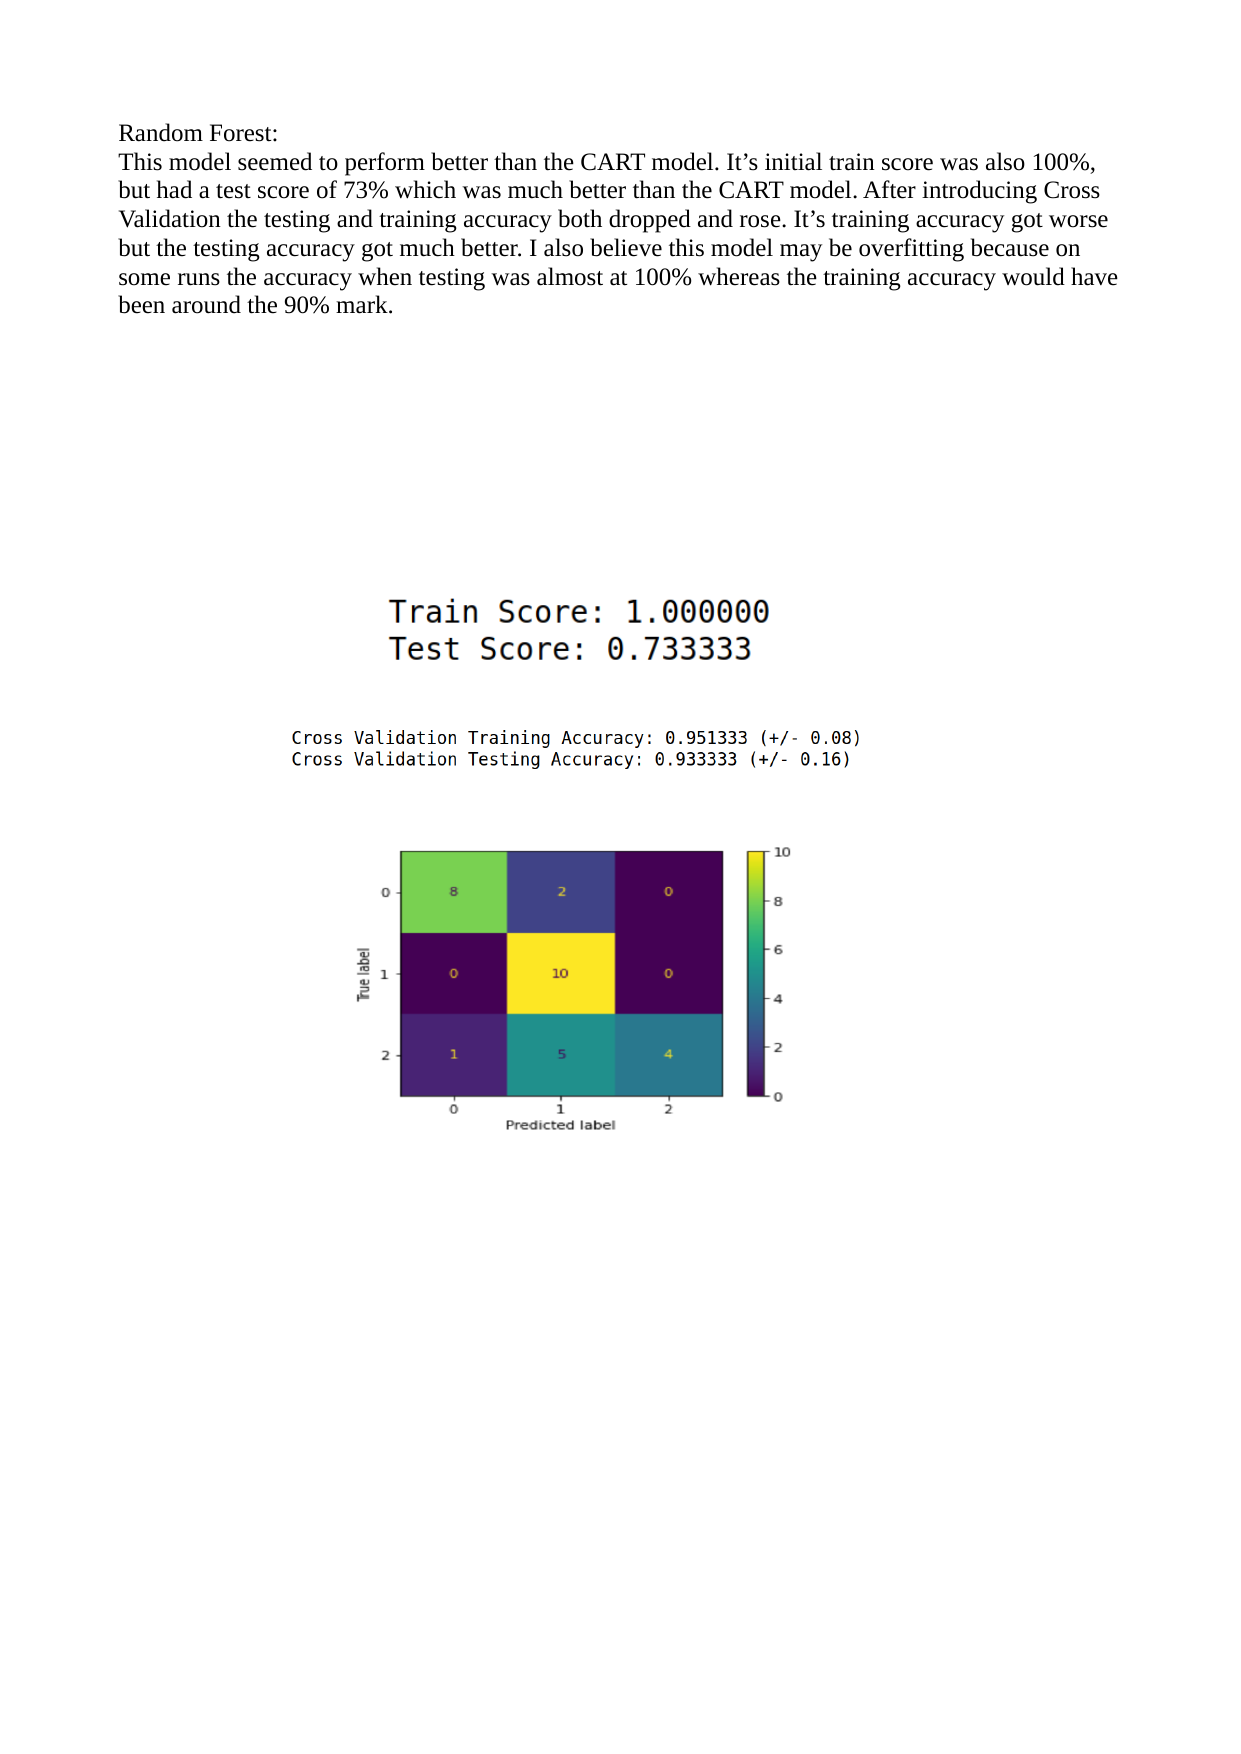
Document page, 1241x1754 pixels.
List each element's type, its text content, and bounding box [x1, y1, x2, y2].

picture [370, 590, 799, 675]
picture [277, 723, 880, 777]
text This model seemed to perform better than the CART model. It’s initial train score was also 100%, but had a test score of 73% which was much better than the CART model. After introducing Cross Validation the testing and training accuracy both dropped and rose. It’s training accuracy got worse but the testing accuracy got much better. I also believe this model may be overfitting because on some runs the accuracy when testing was almost at 100% whereas the training accuracy would have been around the 90% mark. [118, 147, 1122, 319]
text Random Forest: [118, 118, 1122, 147]
picture [337, 832, 808, 1142]
